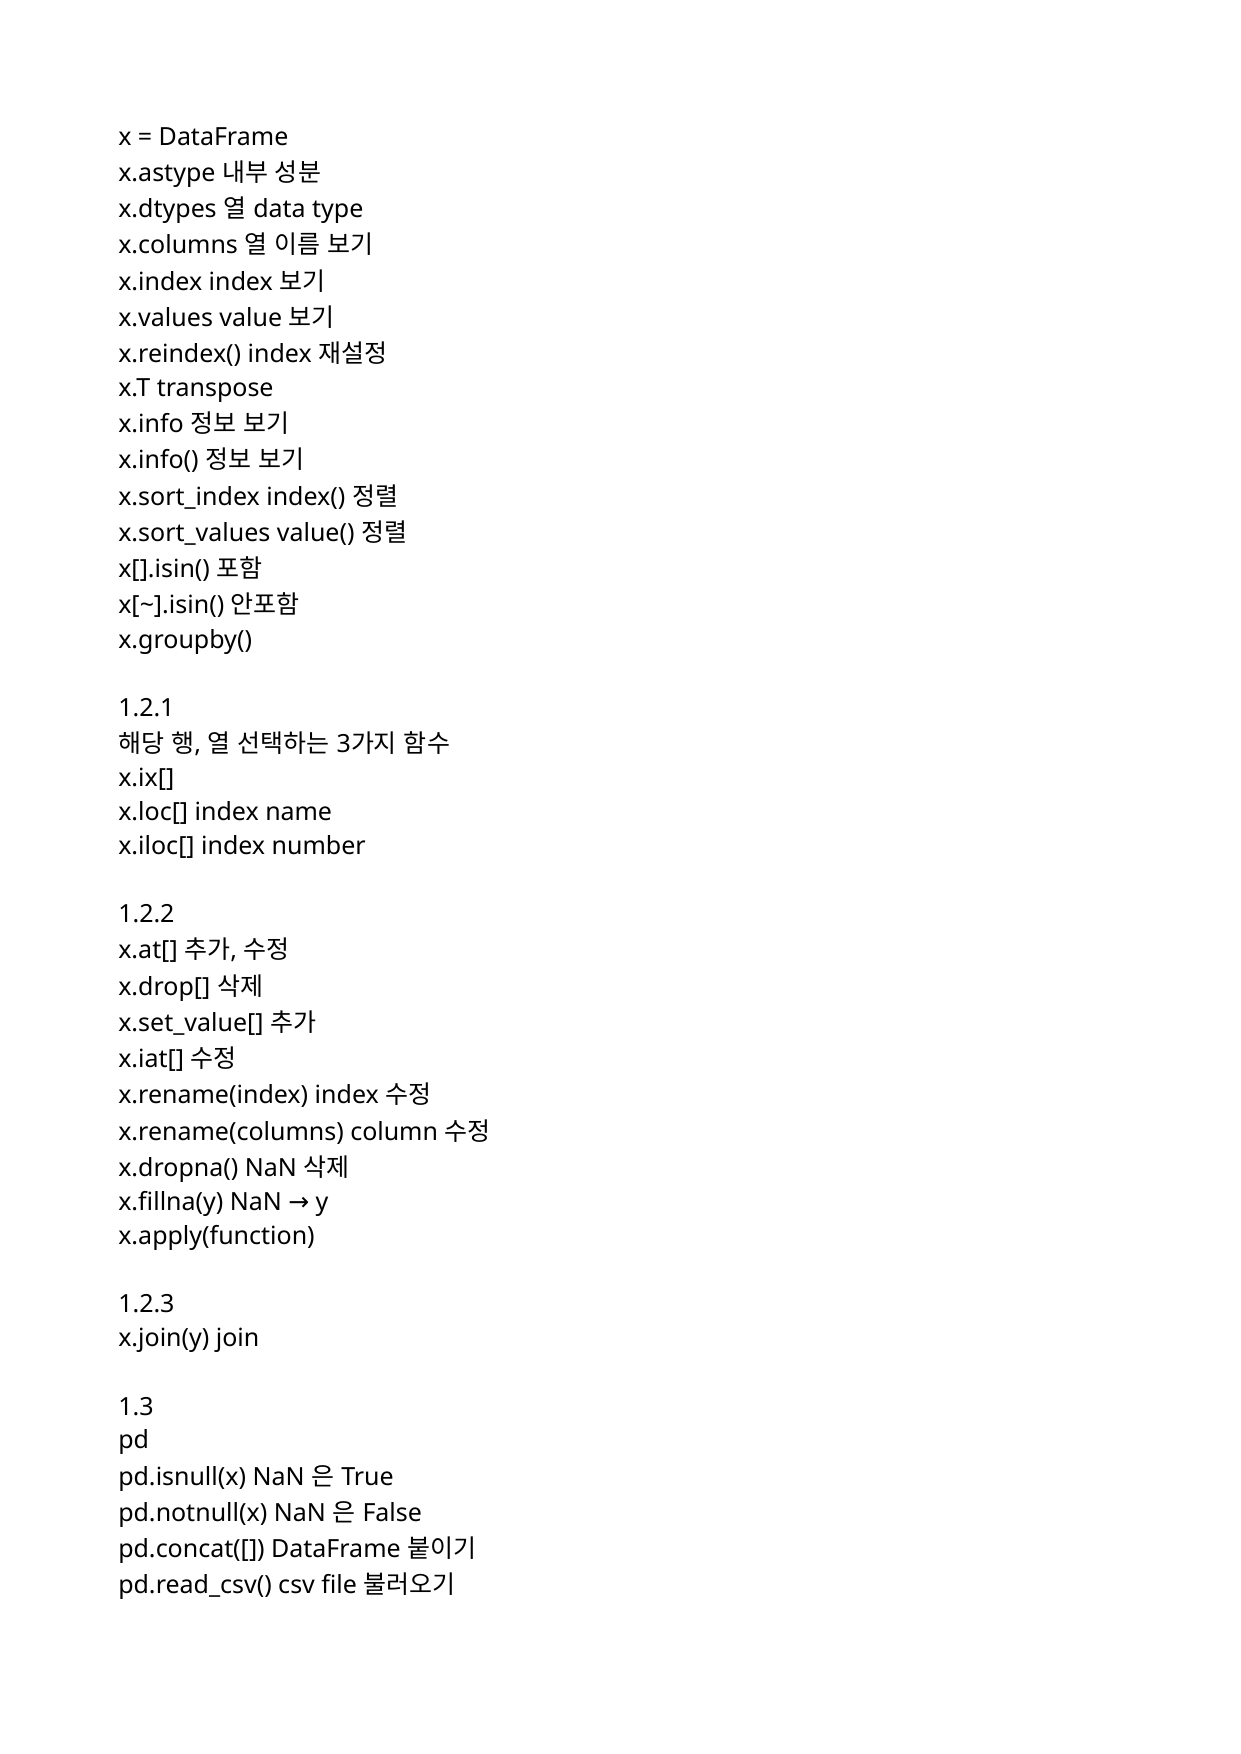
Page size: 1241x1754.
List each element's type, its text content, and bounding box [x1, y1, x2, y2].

text 1.2.1 [118, 689, 1122, 723]
text pd [118, 1422, 1122, 1456]
text x.at[] 추가, 수정 [118, 930, 1122, 966]
text x.dropna() NaN 삭제 [118, 1147, 1122, 1184]
text x.info() 정보 보기 [118, 440, 1122, 476]
text x.index index 보기 [118, 261, 1122, 297]
text x[~].isin() 안포함 [118, 585, 1122, 621]
text x.groupby() [118, 621, 1122, 655]
text x.dtypes 열 data type [118, 188, 1122, 225]
text x.sort_values value() 정렬 [118, 512, 1122, 549]
text x.iloc[] index number [118, 828, 1122, 862]
text pd.isnull(x) NaN 은 True [118, 1456, 1122, 1492]
text x.rename(columns) column 수정 [118, 1111, 1122, 1147]
text pd.read_csv() csv file 불러오기 [118, 1565, 1122, 1601]
text 1.3 [118, 1388, 1122, 1422]
text 1.2.2 [118, 896, 1122, 930]
text x = DataFrame [118, 118, 1122, 152]
text x.ix[] [118, 760, 1122, 794]
text x.astype 내부 성분 [118, 152, 1122, 188]
text 1.2.3 [118, 1286, 1122, 1320]
text x.T transpose [118, 370, 1122, 404]
text 해당 행, 열 선택하는 3가지 함수 [118, 723, 1122, 760]
text x.values value 보기 [118, 297, 1122, 333]
text x.sort_index index() 정렬 [118, 476, 1122, 512]
text pd.notnull(x) NaN 은 False [118, 1492, 1122, 1529]
text x.columns 열 이름 보기 [118, 225, 1122, 261]
text x.info 정보 보기 [118, 404, 1122, 440]
text x.rename(index) index 수정 [118, 1075, 1122, 1111]
text x.drop[] 삭제 [118, 966, 1122, 1002]
text x.join(y) join [118, 1320, 1122, 1354]
text x.loc[] index name [118, 794, 1122, 828]
text x.apply(function) [118, 1218, 1122, 1252]
text x.reindex() index 재설정 [118, 333, 1122, 370]
text x.iat[] 수정 [118, 1039, 1122, 1075]
text x.fillna(y) NaN → y [118, 1184, 1122, 1218]
text x[].isin() 포함 [118, 549, 1122, 585]
text x.set_value[] 추가 [118, 1002, 1122, 1039]
text pd.concat([]) DataFrame 붙이기 [118, 1529, 1122, 1565]
